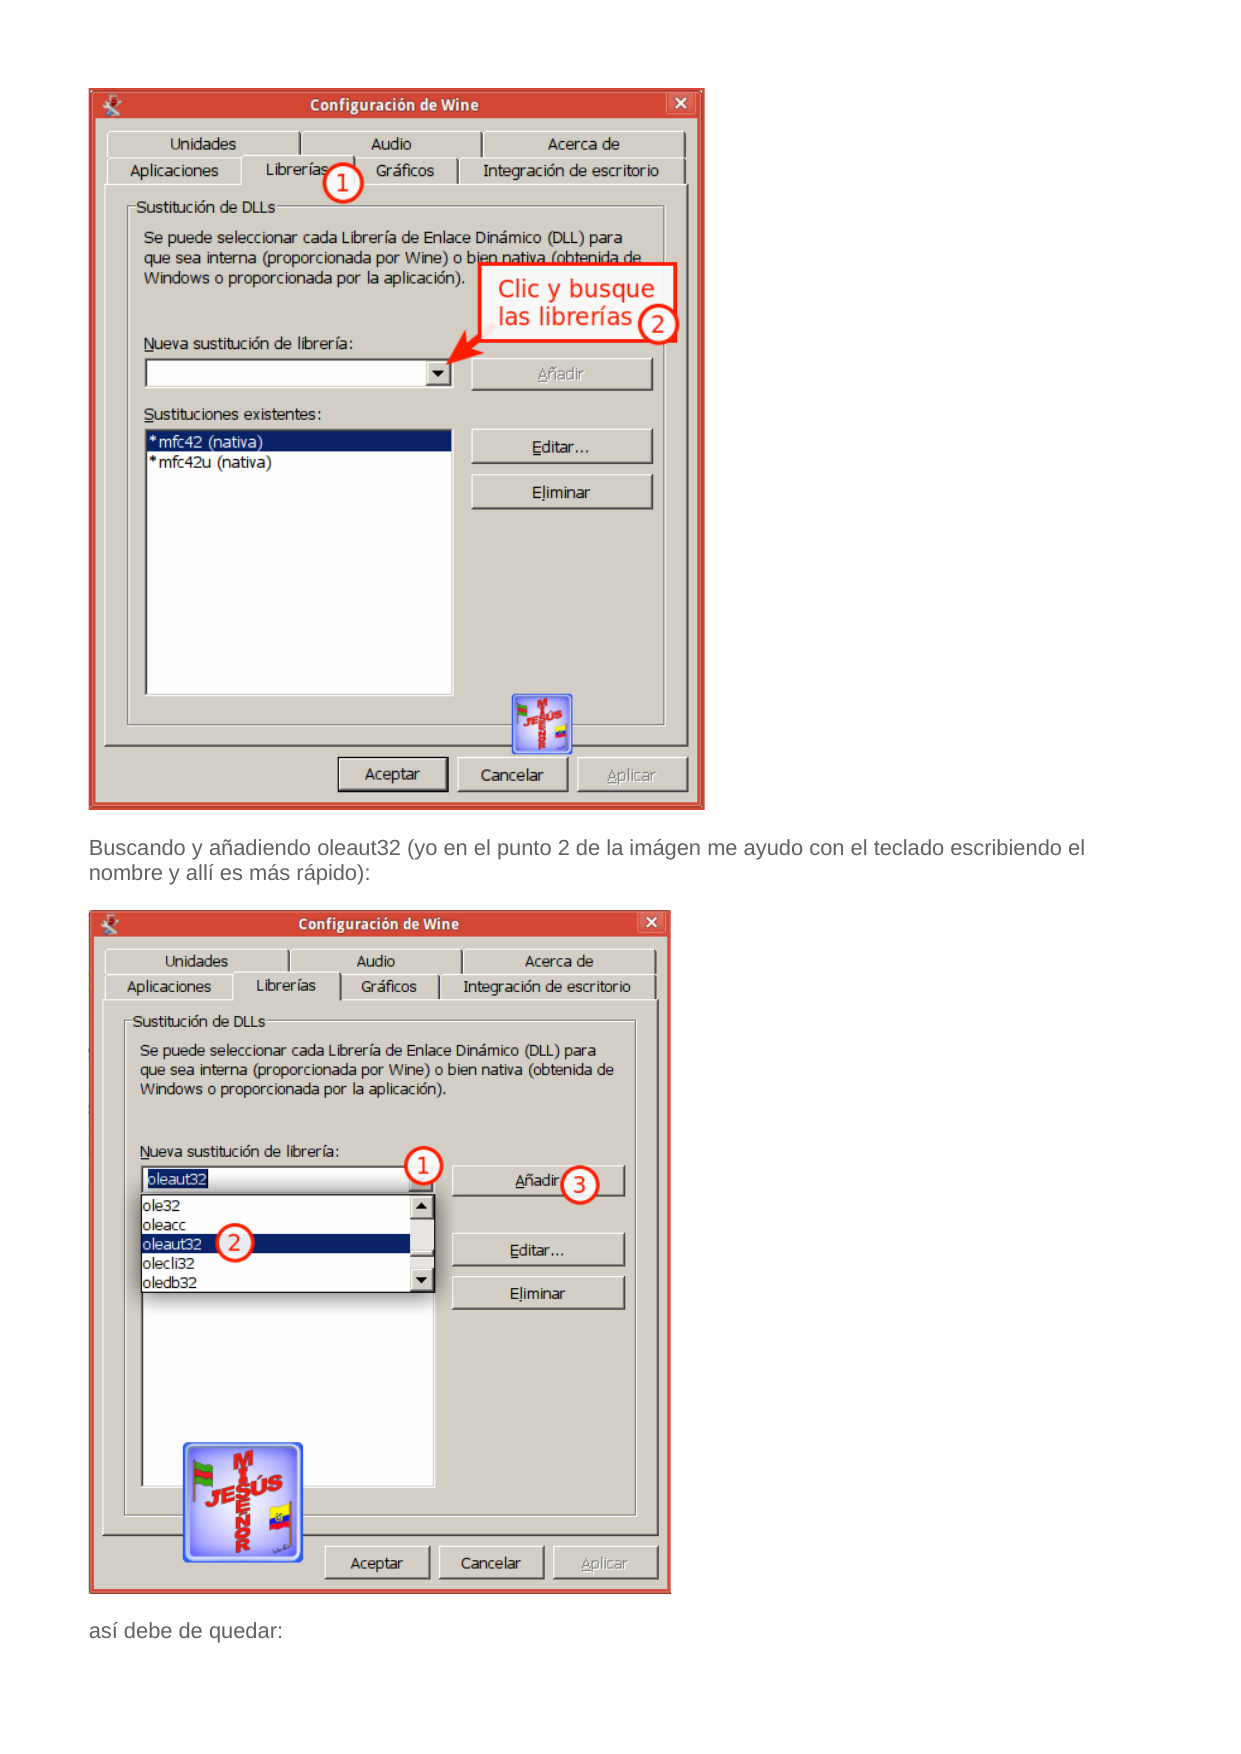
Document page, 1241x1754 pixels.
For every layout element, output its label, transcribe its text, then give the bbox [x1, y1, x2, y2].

picture [88, 910, 671, 1594]
text Buscando y añadiendo oleaut32 (yo en el punto 2 de la imágen me ayudo con el teclado escribiendo el nombre y allí es más rápido): así debe de quedar: [88, 88, 1152, 1644]
picture [88, 88, 705, 810]
